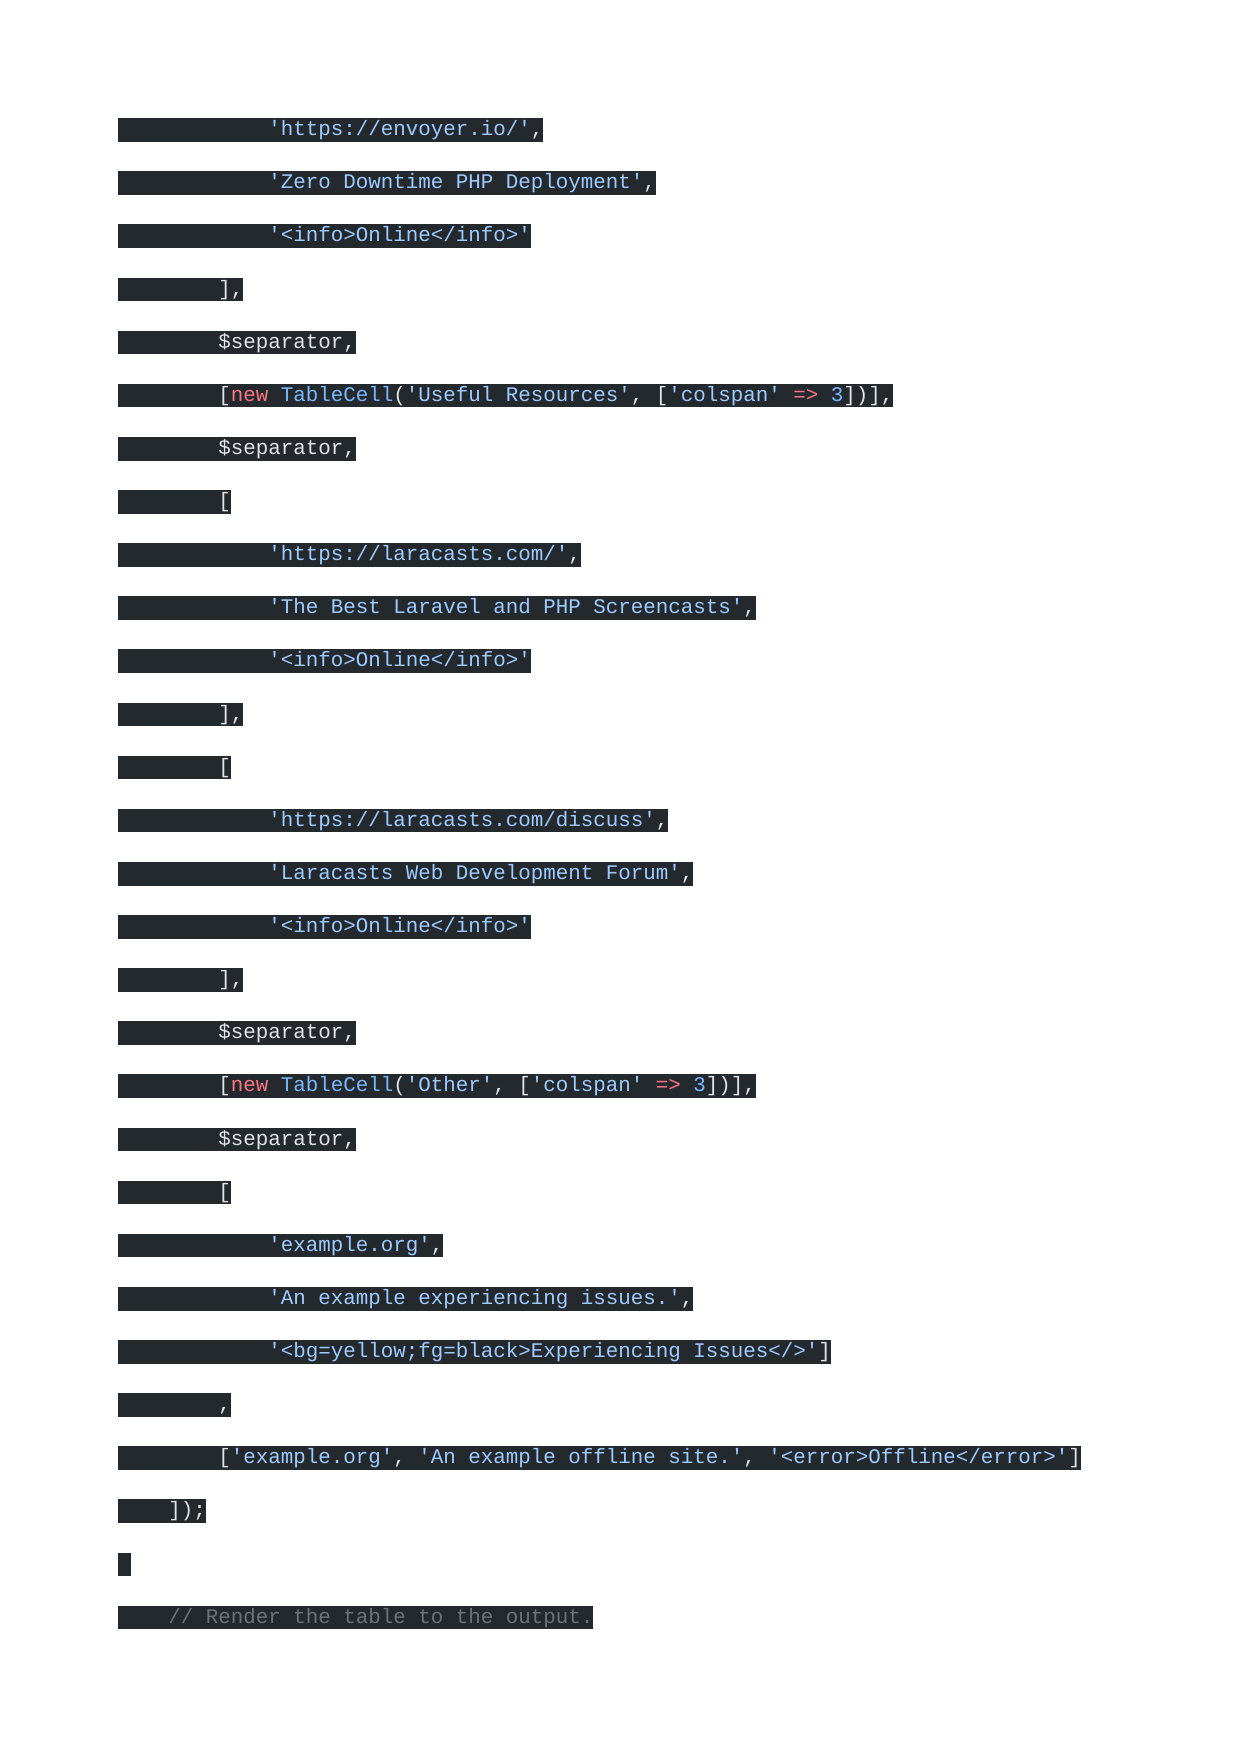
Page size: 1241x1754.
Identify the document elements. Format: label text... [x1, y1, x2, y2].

text '<info>Online</info>' [118, 915, 1122, 939]
text [new TableCell('Useful Resources', ['colspan' => 3])], [118, 384, 1122, 407]
text $separator, [118, 1127, 1122, 1151]
text // Render the table to the output. [118, 1606, 1122, 1629]
text '<info>Online</info>' [118, 649, 1122, 673]
text 'An example experiencing issues.', [118, 1287, 1122, 1311]
text ]); [118, 1499, 1122, 1523]
text ], [118, 702, 1122, 726]
text [ [118, 1181, 1122, 1204]
text ['example.org', 'An example offline site.', '<error>Offline</error>'] [118, 1446, 1122, 1470]
text [new TableCell('Other', ['colspan' => 3])], [118, 1074, 1122, 1098]
text ], [118, 277, 1122, 301]
text $separator, [118, 1021, 1122, 1045]
text 'https://laracasts.com/discuss', [118, 809, 1122, 832]
text '<info>Online</info>' [118, 224, 1122, 248]
text 'https://laracasts.com/', [118, 543, 1122, 567]
text [ [118, 756, 1122, 779]
text $separator, [118, 437, 1122, 461]
text ], [118, 968, 1122, 992]
text 'Laracasts Web Development Forum', [118, 862, 1122, 886]
text $separator, [118, 331, 1122, 354]
text [ [118, 490, 1122, 514]
text 'example.org', [118, 1234, 1122, 1257]
text 'Zero Downtime PHP Deployment', [118, 171, 1122, 195]
text , [118, 1393, 1122, 1417]
text 'https://envoyer.io/', [118, 118, 1122, 142]
text '<bg=yellow;fg=black>Experiencing Issues</>'] [118, 1340, 1122, 1364]
text 'The Best Laravel and PHP Screencasts', [118, 596, 1122, 620]
